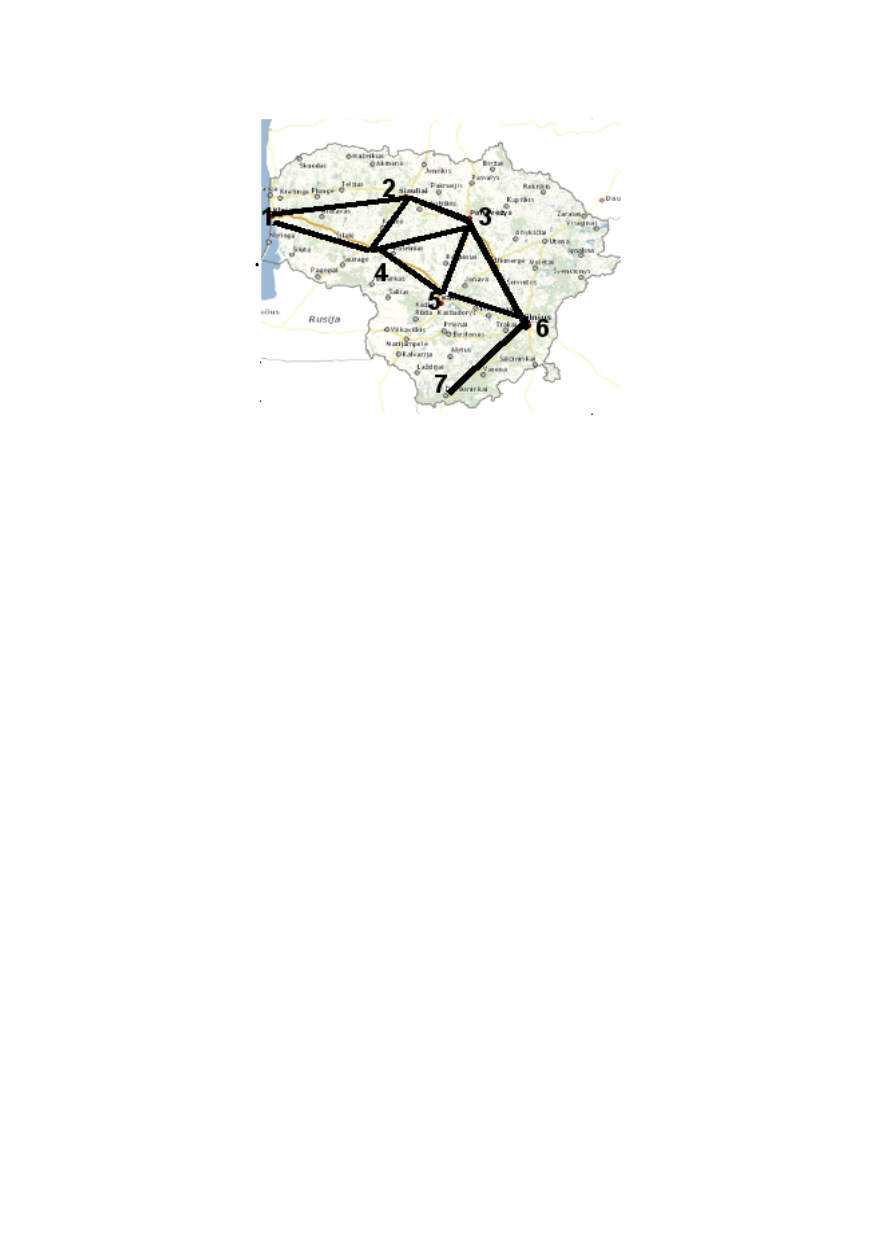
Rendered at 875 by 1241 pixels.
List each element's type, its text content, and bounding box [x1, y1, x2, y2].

text [621, 118, 756, 415]
text . [118, 118, 260, 415]
picture [260, 118, 621, 415]
